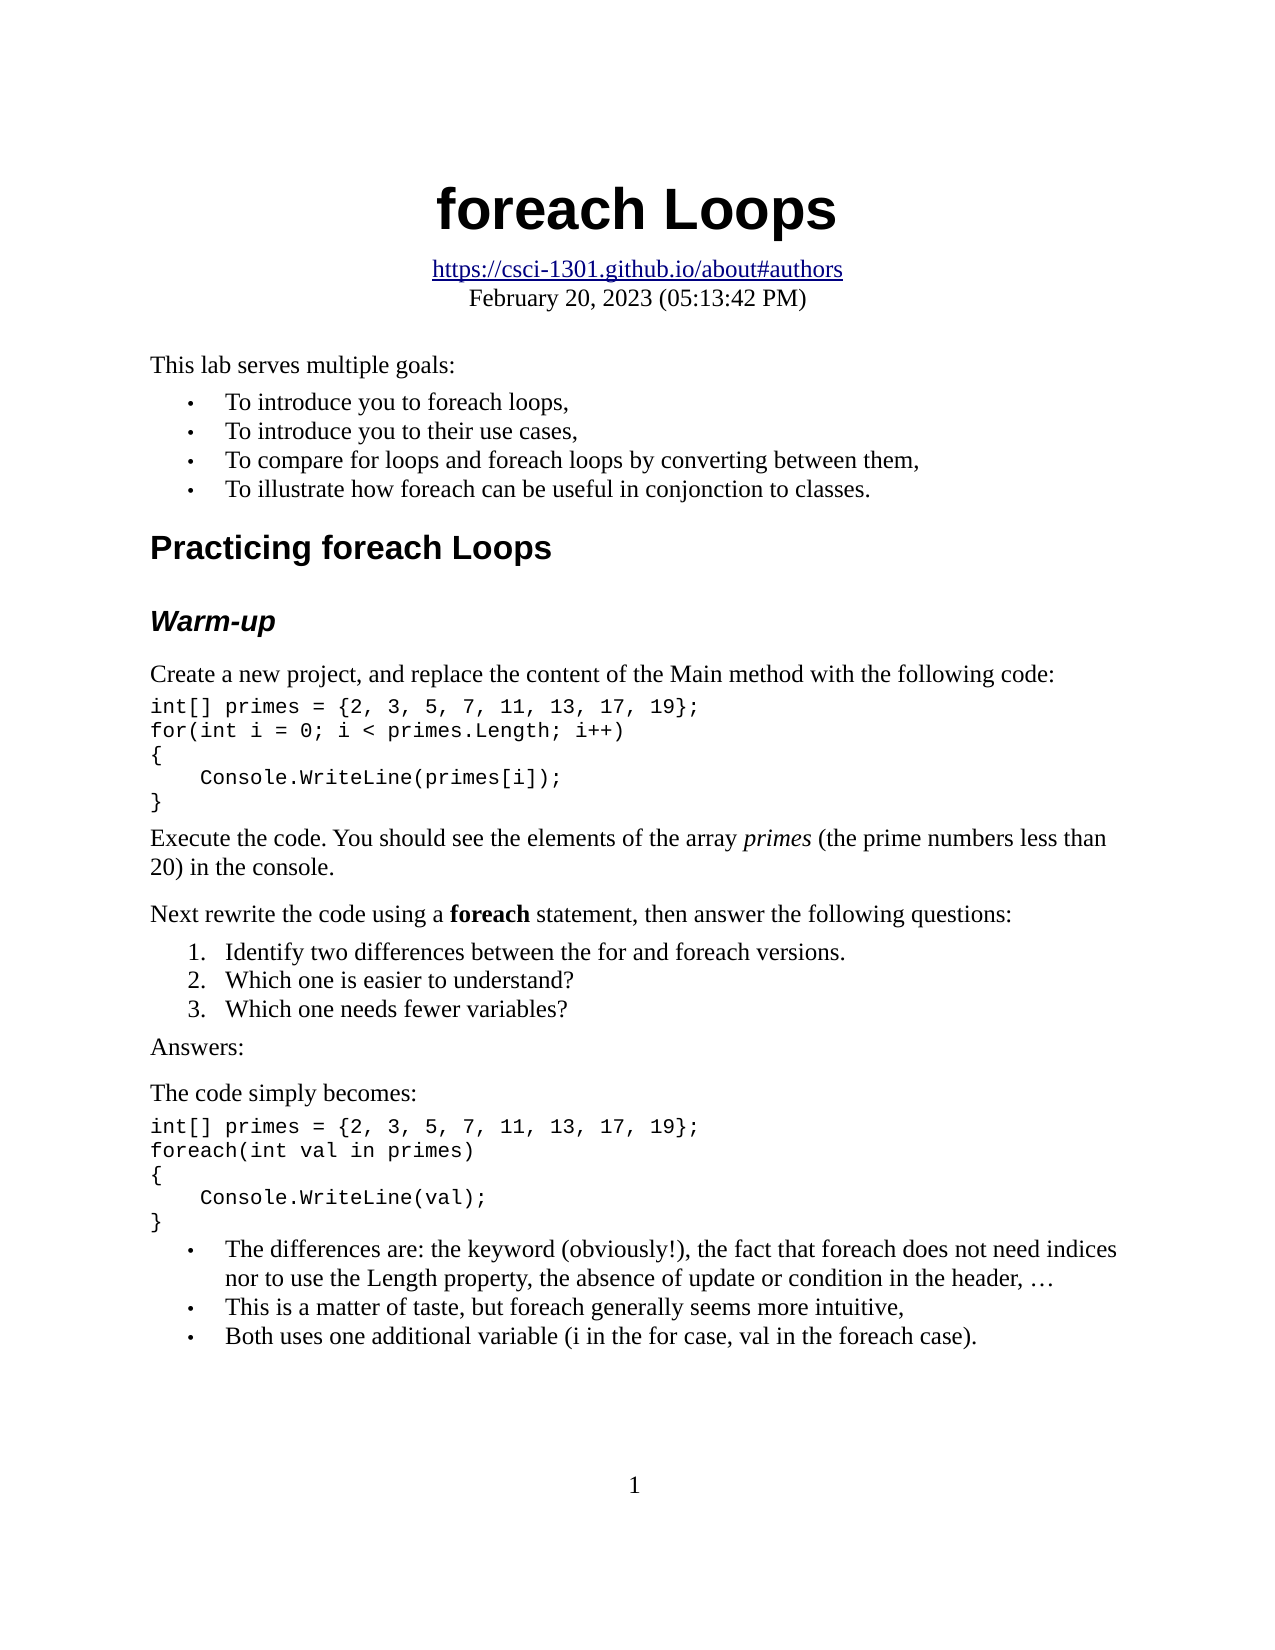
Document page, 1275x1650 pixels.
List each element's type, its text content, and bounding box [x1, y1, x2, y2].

text Next rewrite the code using a foreach statement, then answer the following questions: [150, 899, 1125, 928]
text Console.WriteLine(val); [150, 1187, 1125, 1211]
text { [150, 1163, 1125, 1187]
subtitle Practicing foreach Loops [150, 527, 1125, 566]
list To compare for loops and foreach loops by converting between them, [187, 445, 1125, 474]
text int[] primes = {2, 3, 5, 7, 11, 13, 17, 19}; [150, 696, 1125, 720]
text Create a new project, and replace the content of the Main method with the following code: [150, 659, 1125, 687]
text This lab serves multiple goals: [150, 350, 1125, 378]
text The code simply becomes: [150, 1078, 1125, 1107]
list This is a matter of taste, but foreach generally seems more intuitive, [187, 1292, 1125, 1321]
title foreach Loops [150, 175, 1125, 242]
text foreach(int val in primes) [150, 1140, 1125, 1163]
list The differences are: the keyword (obviously!), the fact that foreach does not need indices nor to use the Length property, the absence of update or condition in the header, … [187, 1234, 1125, 1292]
text February 20, 2023 (05:13:42 PM) [150, 283, 1125, 312]
list Both uses one additional variable (i in the for case, val in the foreach case). [187, 1321, 1125, 1349]
list Which one is easier to understand? [187, 965, 1125, 994]
text } [150, 791, 1125, 814]
list To introduce you to their use cases, [187, 416, 1125, 445]
text { [150, 744, 1125, 767]
subtitle Warm-up [150, 604, 1125, 637]
list Which one needs fewer variables? [187, 994, 1125, 1023]
text https://csci-1301.github.io/about#authors [150, 254, 1125, 283]
list Identify two differences between the for and foreach versions. [187, 937, 1125, 965]
text int[] primes = {2, 3, 5, 7, 11, 13, 17, 19}; [150, 1116, 1125, 1140]
text Answers: [150, 1032, 1125, 1061]
text Console.WriteLine(primes[i]); [150, 767, 1125, 791]
list To introduce you to foreach loops, [187, 387, 1125, 416]
list To illustrate how foreach can be useful in conjonction to classes. [187, 474, 1125, 502]
text for(int i = 0; i < primes.Length; i++) [150, 720, 1125, 744]
text Execute the code. You should see the elements of the array primes (the prime numbers less than 20) in the console. [150, 823, 1125, 881]
text } [150, 1211, 1125, 1234]
